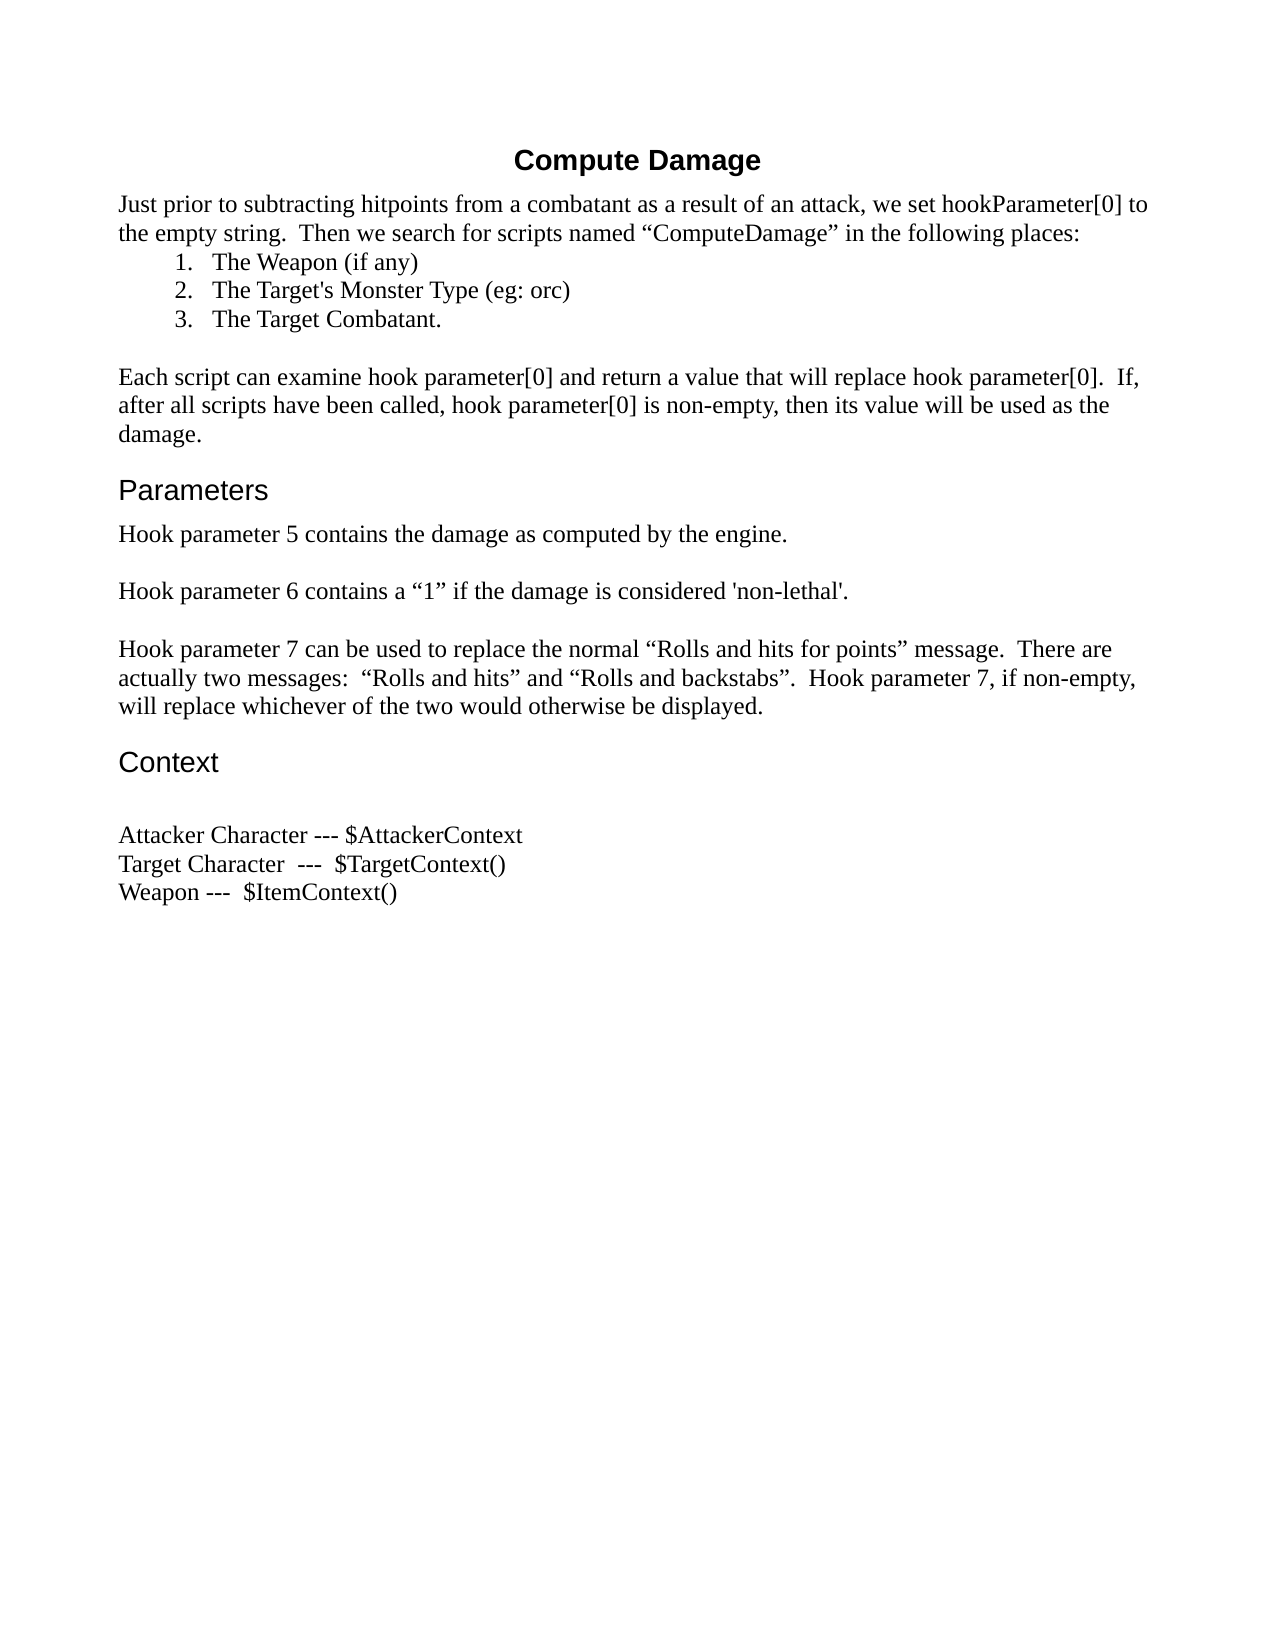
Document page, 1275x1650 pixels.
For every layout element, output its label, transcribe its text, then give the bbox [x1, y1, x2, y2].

text Each script can examine hook parameter[0] and return a value that will replace hook parameter[0]. If, after all scripts have been called, hook parameter[0] is non-empty, then its value will be used as the damage. [118, 362, 1157, 448]
subtitle Parameters [118, 473, 1157, 506]
text Hook parameter 7 can be used to replace the normal “Rolls and hits for points” message. There are actually two messages: “Rolls and hits” and “Rolls and backstabs”. Hook parameter 7, if non-empty, will replace whichever of the two would otherwise be displayed. [118, 634, 1157, 720]
text Just prior to subtracting hitpoints from a combatant as a result of an attack, we set hookParameter[0] to the empty string. Then we search for scripts named “ComputeDamage” in the following places: [118, 189, 1157, 247]
text Hook parameter 5 contains the damage as computed by the engine. [118, 519, 1157, 548]
list The Target's Monster Type (eg: orc) [174, 275, 1157, 304]
text Target Character --- $TargetContext() [118, 849, 1157, 877]
text Hook parameter 6 contains a “1” if the damage is considered 'non-lethal'. [118, 576, 1157, 605]
subtitle Context [118, 745, 1157, 779]
list The Weapon (if any) [174, 247, 1157, 275]
subtitle Compute Damage [118, 143, 1157, 177]
list The Target Combatant. [174, 304, 1157, 333]
text Weapon --- $ItemContext() [118, 877, 1157, 906]
text Attacker Character --- $AttackerContext [118, 820, 1157, 849]
